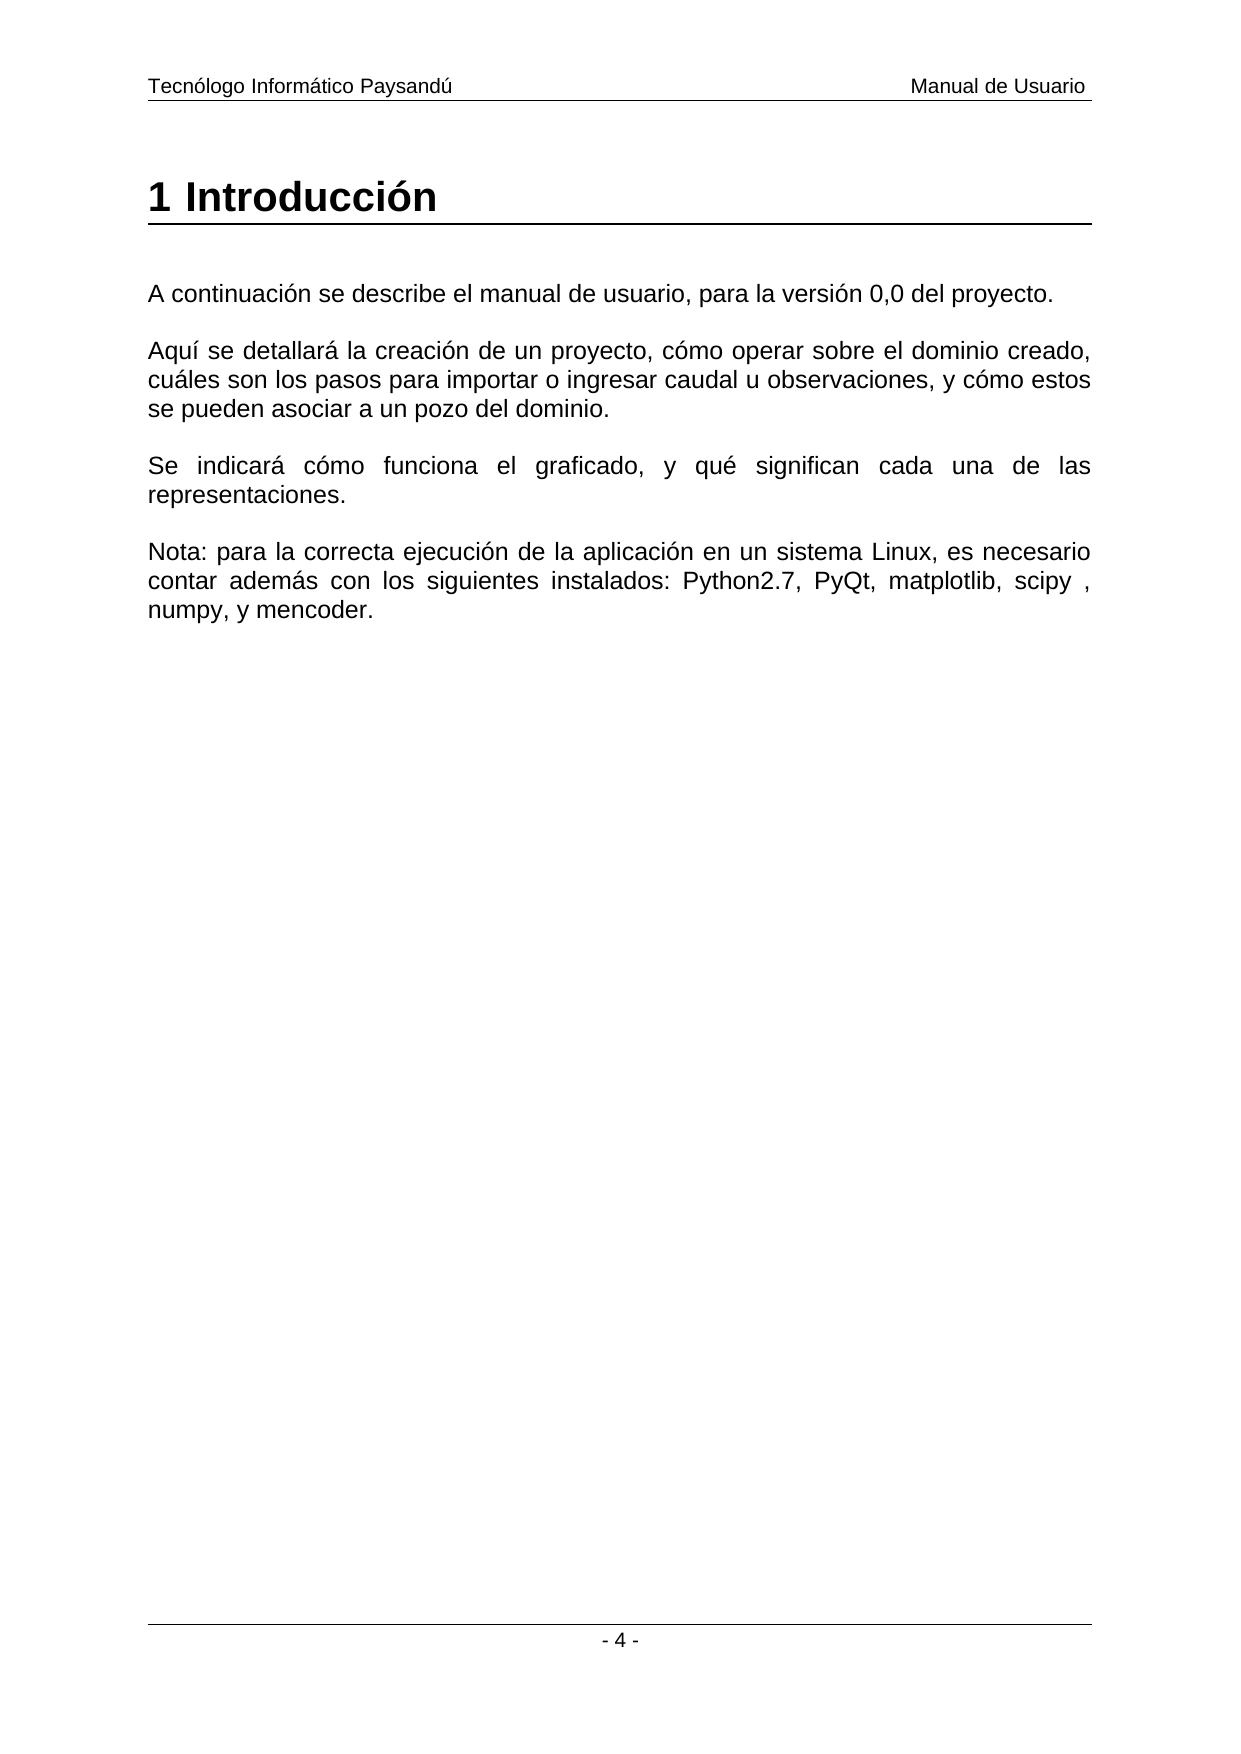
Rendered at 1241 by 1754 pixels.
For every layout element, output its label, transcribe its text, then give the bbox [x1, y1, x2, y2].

subtitle Introducción [148, 173, 1092, 223]
text Se indicará cómo funciona el graficado, y qué significan cada una de las representaciones. [148, 451, 1092, 508]
text Nota: para la correcta ejecución de la aplicación en un sistema Linux, es necesario contar además con los siguientes instalados: Python2.7, PyQt, matplotlib, scipy , numpy, y mencoder. [148, 537, 1092, 623]
text Aquí se detallará la creación de un proyecto, cómo operar sobre el dominio creado, cuáles son los pasos para importar o ingresar caudal u observaciones, y cómo estos se pueden asociar a un pozo del dominio. [148, 336, 1092, 422]
text A continuación se describe el manual de usuario, para la versión 0,0 del proyecto. [148, 278, 1092, 307]
